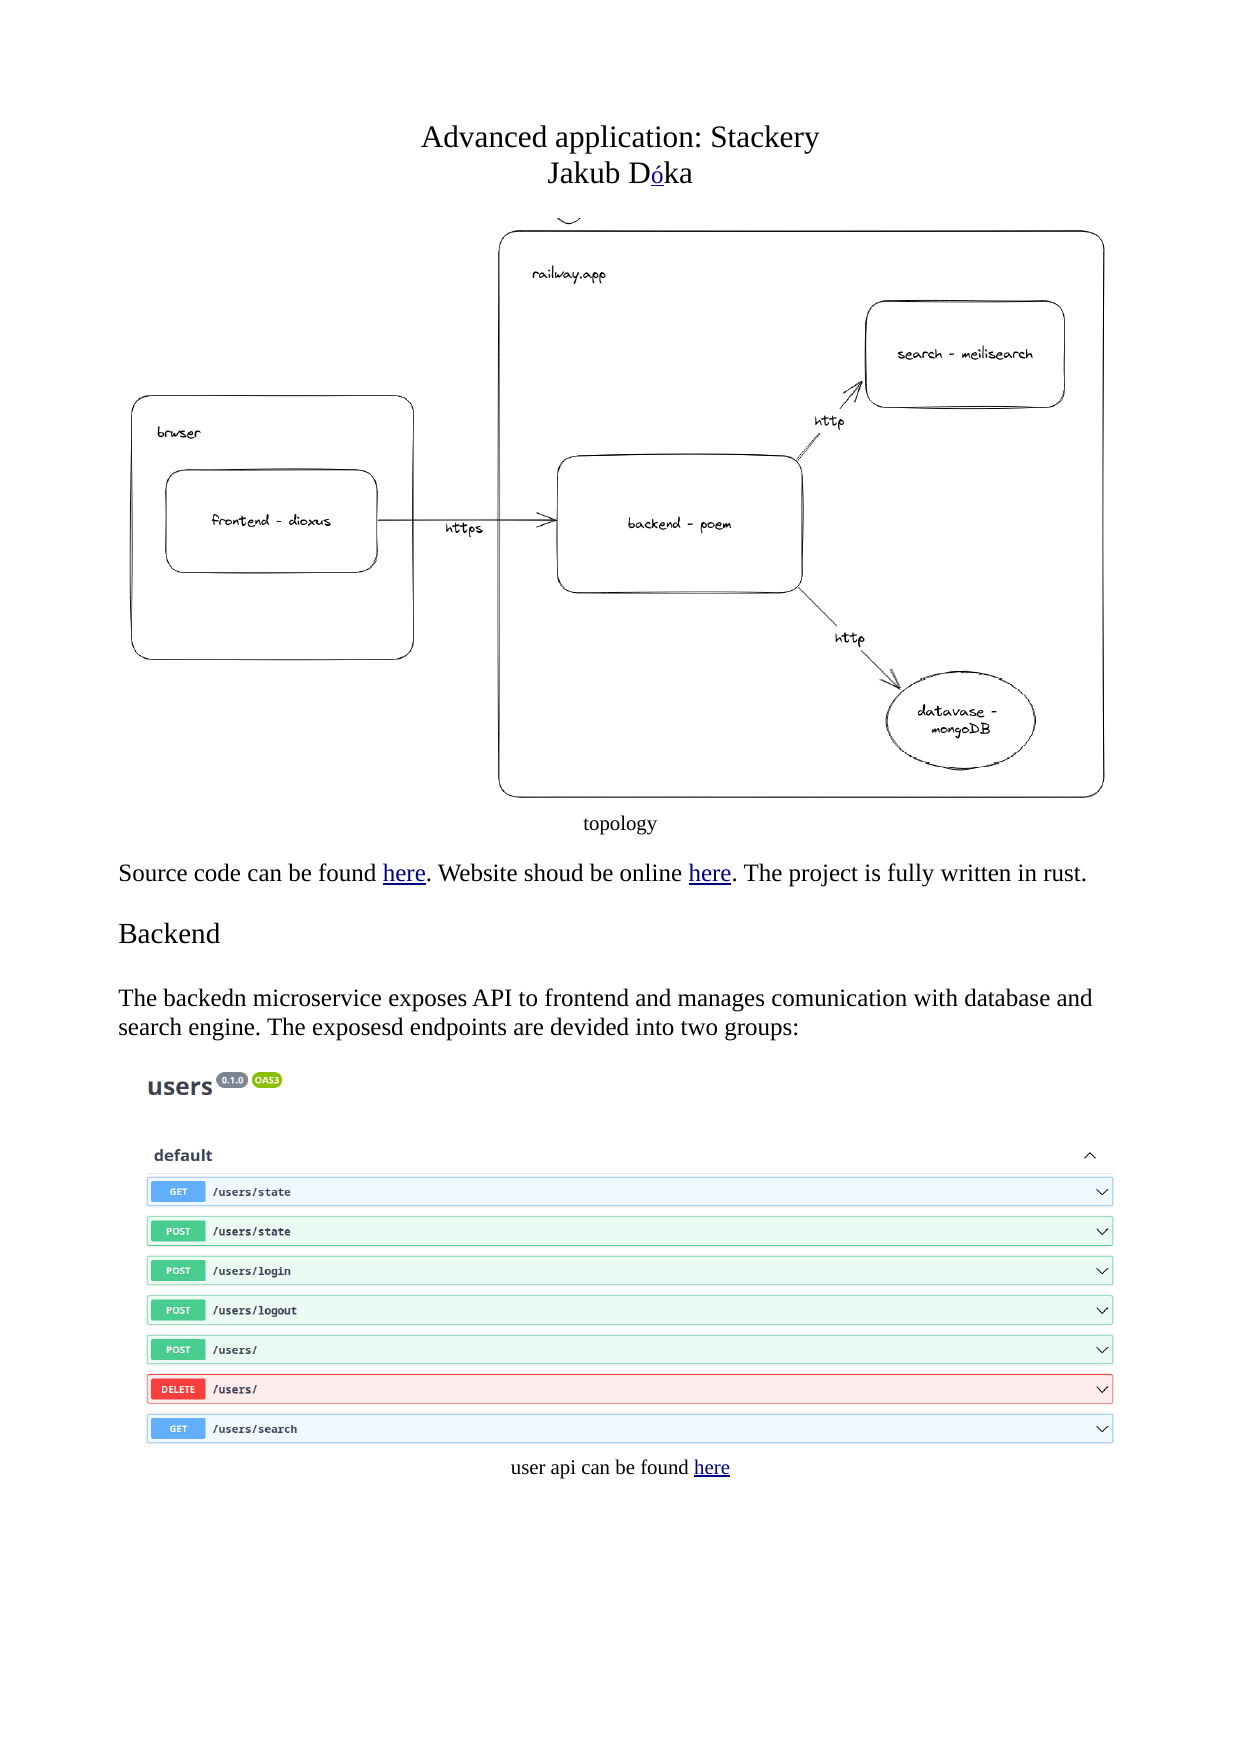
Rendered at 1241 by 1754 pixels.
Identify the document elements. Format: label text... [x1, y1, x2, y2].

text Advanced application: Stackery [118, 118, 1122, 154]
picture [118, 218, 1123, 811]
text The backedn microservice exposes API to frontend and manages comunication with database and search engine. The exposesd endpoints are devided into two groups: [118, 983, 1122, 1041]
text user api can be found here [118, 1455, 1122, 1479]
picture [118, 1069, 1123, 1455]
text Jakub Dóka [118, 154, 1122, 190]
text Source code can be found here. Website shoud be online here. The project is fully written in rust. [118, 858, 1122, 887]
text topology [118, 811, 1122, 834]
text Backend [118, 916, 1122, 949]
